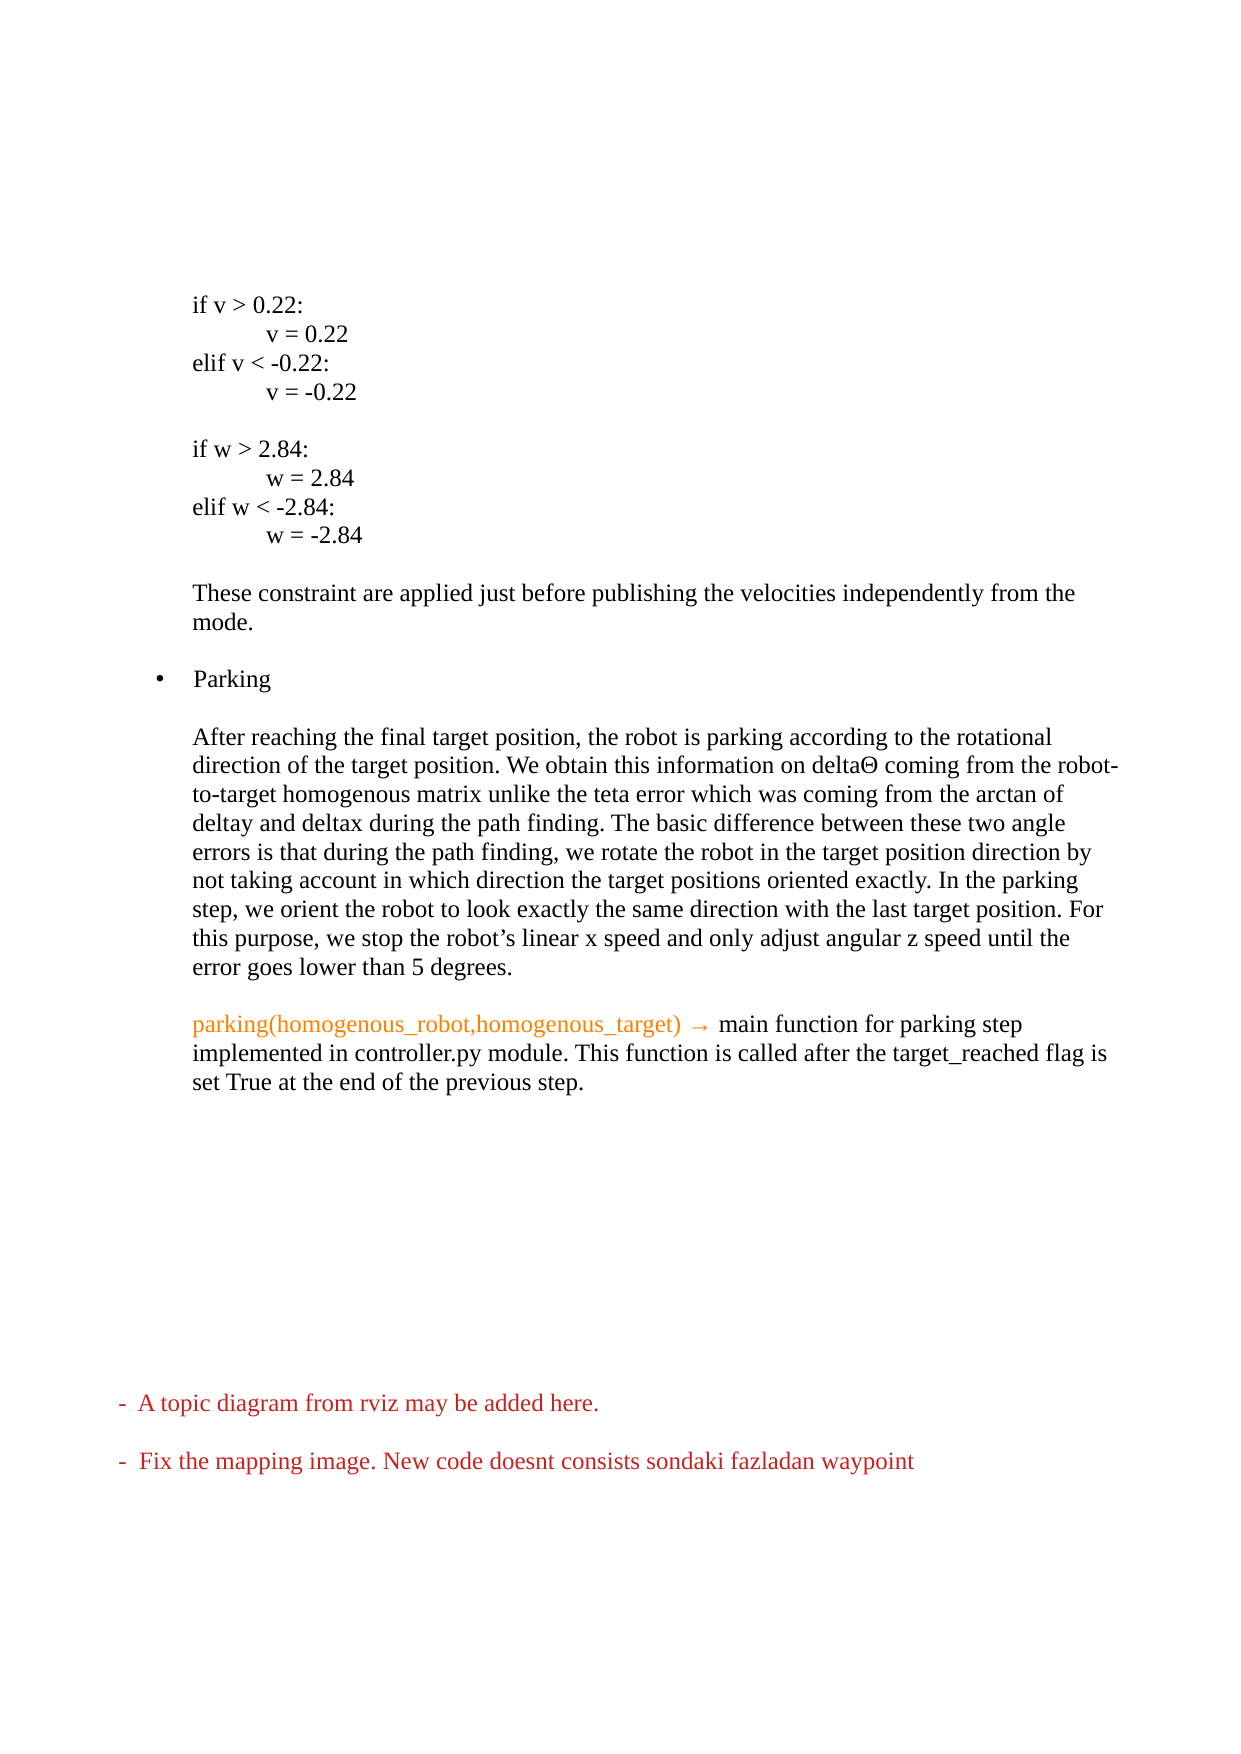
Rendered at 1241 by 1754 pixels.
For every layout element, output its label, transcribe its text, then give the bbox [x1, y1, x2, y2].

text - A topic diagram from rviz may be added here. [118, 1388, 1122, 1417]
text w = -2.84 [118, 521, 1122, 549]
text elif w < -2.84: [118, 492, 1122, 521]
text These constraint are applied just before publishing the velocities independently from the mode. [118, 578, 1122, 636]
text After reaching the final target position, the robot is parking according to the rotational direction of the target position. We obtain this information on deltaΘ coming from the robot- to-target homogenous matrix unlike the teta error which was coming from the arctan of deltay and deltax during the path finding. The basic difference between these two angle errors is that during the path finding, we rotate the robot in the target position direction by not taking account in which direction the target positions oriented exactly. In the parking step, we orient the robot to look exactly the same direction with the last target position. For this purpose, we stop the robot’s linear x speed and only adjust angular z speed until the error goes lower than 5 degrees. [118, 722, 1122, 981]
text parking(homogenous_robot,homogenous_target) → main function for parking step implemented in controller.py module. This function is called after the target_reached flag is set True at the end of the previous step. [118, 1009, 1122, 1096]
text v = 0.22 [118, 319, 1122, 348]
list Parking [156, 664, 1122, 693]
text - Fix the mapping image. New code doesnt consists sondaki fazladan waypoint [118, 1446, 1122, 1474]
text v = -0.22 [118, 377, 1122, 406]
text if w > 2.84: [118, 434, 1122, 463]
text if v > 0.22: [118, 291, 1122, 319]
text elif v < -0.22: [118, 348, 1122, 377]
text w = 2.84 [118, 463, 1122, 492]
